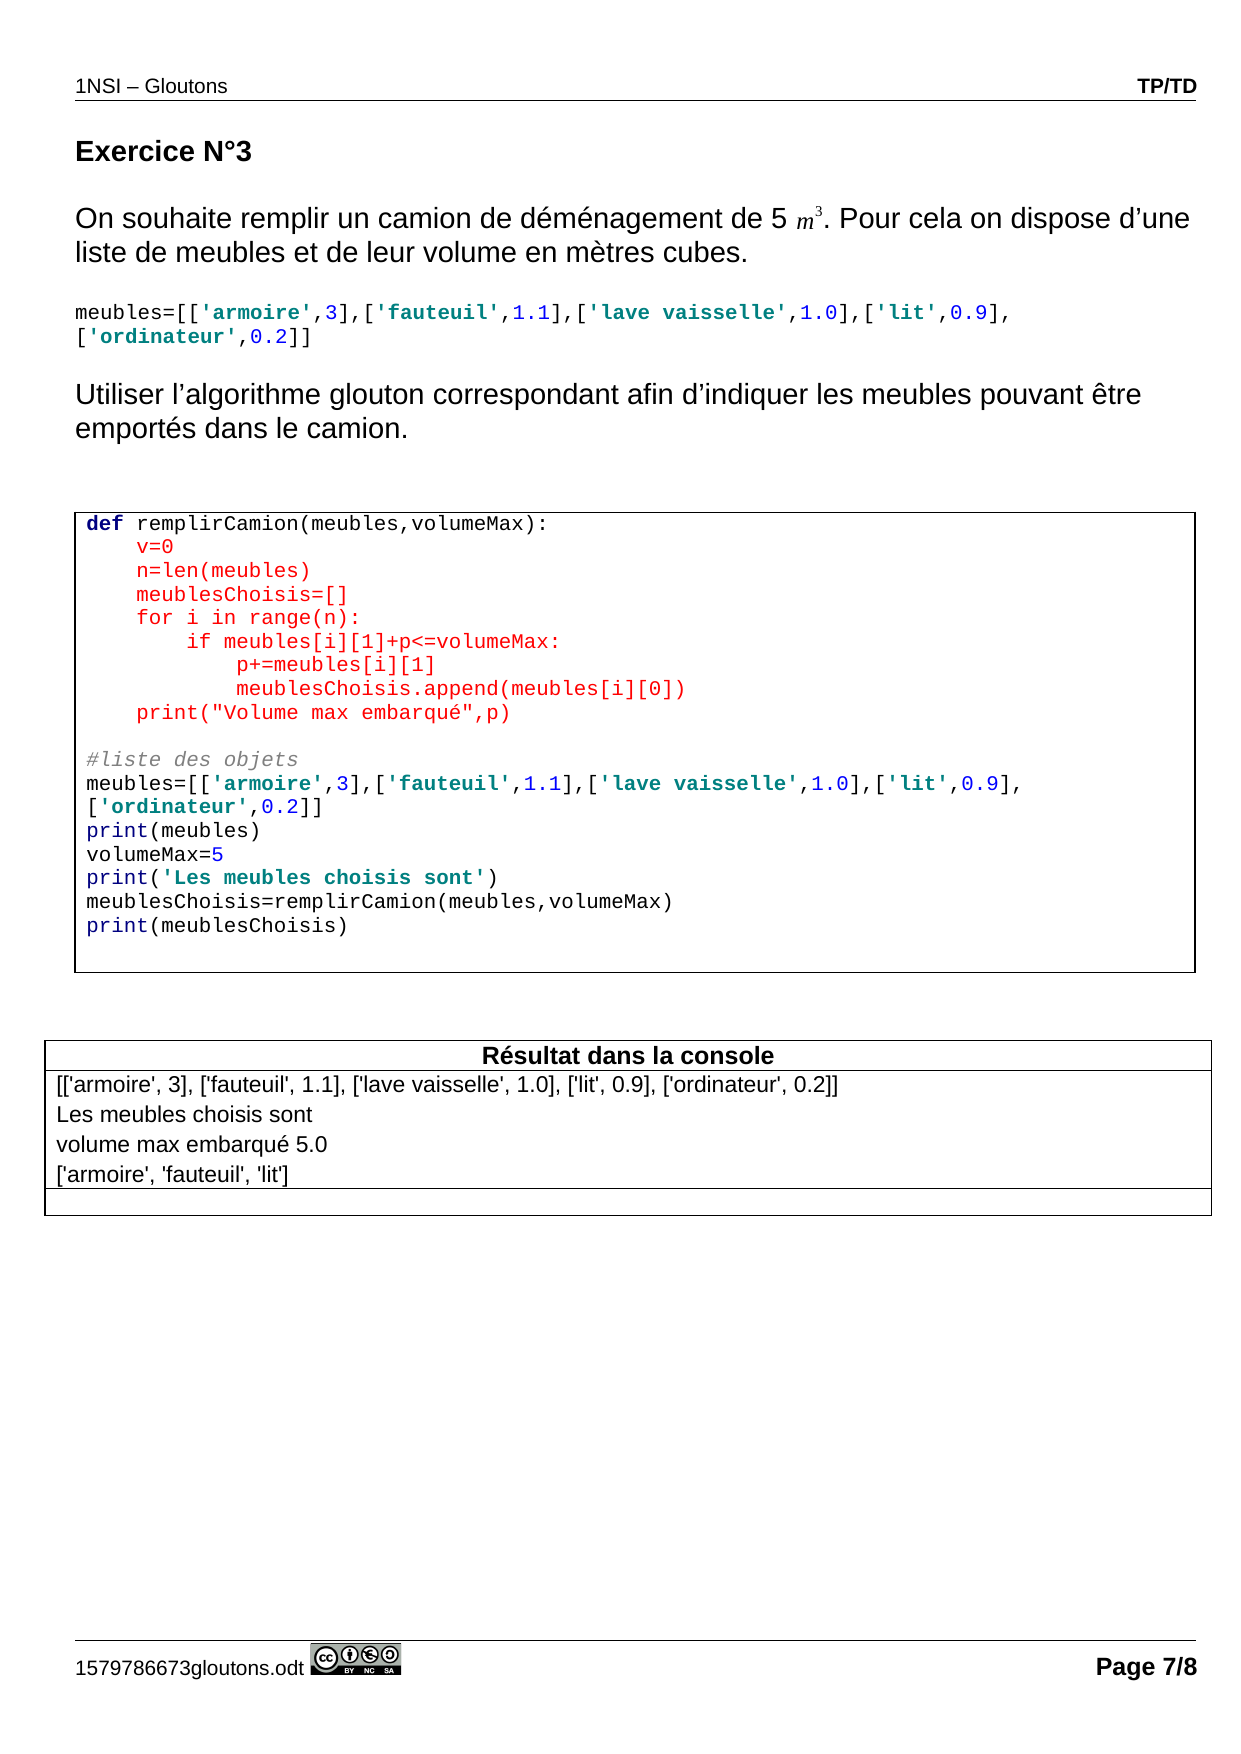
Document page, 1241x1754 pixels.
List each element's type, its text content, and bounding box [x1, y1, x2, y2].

picture [310, 1643, 402, 1675]
text Exercice N°3 [75, 134, 1196, 168]
text meubles=[['armoire',3],['fauteuil',1.1],['lave vaisselle',1.0],['lit',0.9],['ordinateur',0.2]] [75, 302, 1196, 377]
table_header def remplirCamion(meubles,volumeMax): v=0 n=len(meubles) meublesChoisis=[] for i in range(n): if meubles[i][1]+p<=volumeMax: p+=meubles[i][1] meublesChoisis.append(meubles[i][0]) print("Volume max embarqué",p) #liste des objets meubles=[['armoire',3],['fauteuil',1.1],['lave vaisselle',1.0],['lit',0.9],['ordinateur',0.2]] print(meubles) volumeMax=5 print('Les meubles choisis sont') meublesChoisis=remplirCamion(meubles,volumeMax) print(meublesChoisis) [76, 513, 1194, 972]
table_header Résultat dans la console [46, 1041, 1211, 1070]
table_cell [46, 1189, 1211, 1215]
table_cell [['armoire', 3], ['fauteuil', 1.1], ['lave vaisselle', 1.0], ['lit', 0.9], ['ordinateur', 0.2]] Les meubles choisis sont volume max embarqué 5.0 ['armoire', 'fauteuil', 'lit'] [46, 1071, 1211, 1188]
text On souhaite remplir un camion de déménagement de 5 . Pour cela on dispose d’une liste de meubles et de leur volume en mètres cubes. [75, 201, 1196, 268]
text Utiliser l’algorithme glouton correspondant afin d’indiquer les meubles pouvant être emportés dans le camion. [75, 377, 1196, 444]
